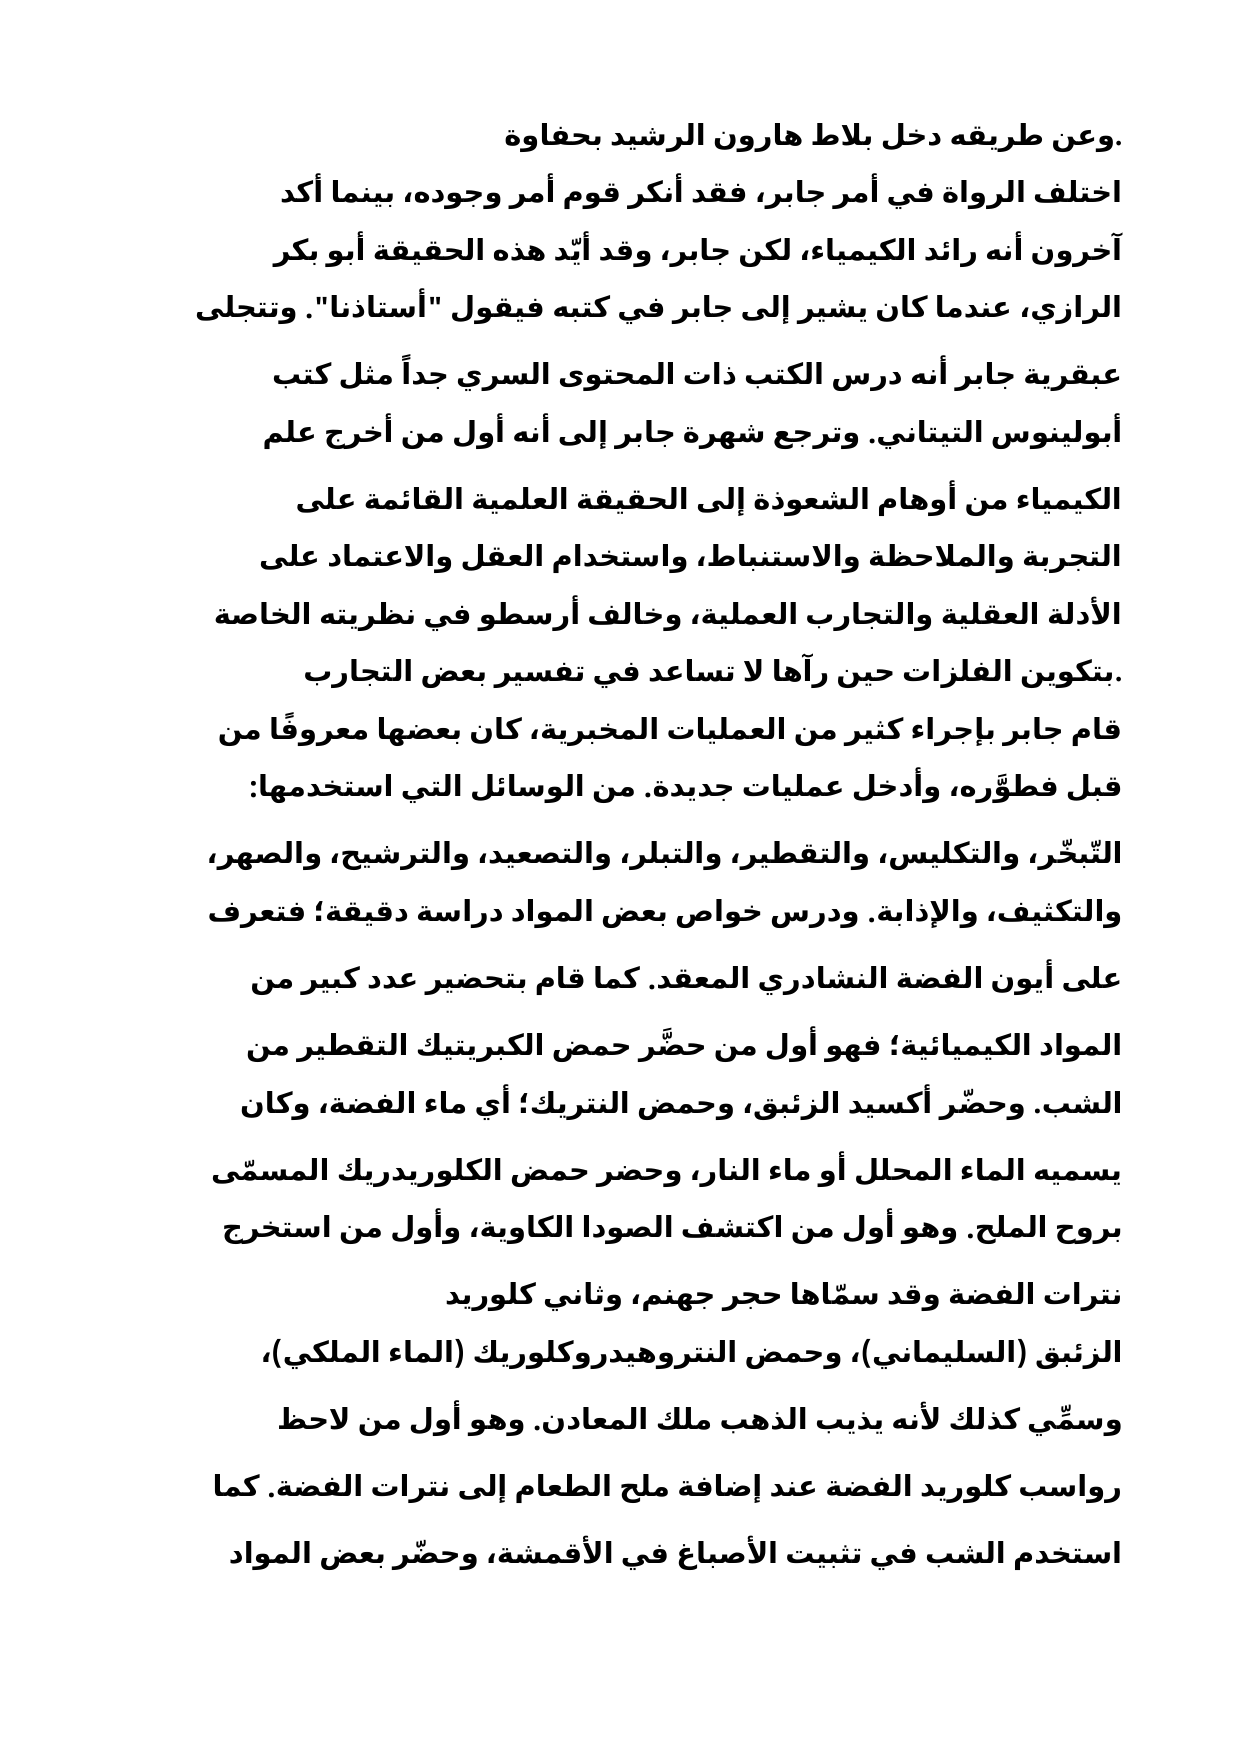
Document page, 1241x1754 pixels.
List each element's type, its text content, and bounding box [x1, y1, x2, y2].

text جابر بن حيان) 721م – 815 م ) هو أبو عبد الله جابر بن حيان بن عبد الله الكوفي المعروف بالصوفي. ولد في طوس (خراسان ) وسكن الكوفة، حيث كان يعمل صيدلانياً. وكان أبوه عطاراً.بنسبته الطوسي أو الطرطوسي، وينحدر من قبيلة الأزد. ويقدّر الزمن الذي ولد فيه جابر بين 721 م – 722 م، أما تاريخ وفاته فغير معروف تماما. ويقال أنه توفي سنة 200 هـ أو ما يوافق 815 م. رحل إلى الجزيرة العربية وأتقن العربية وتعلّم القرآن والحساب وعلوماً أخرى على يد رجل عرف باسم (حربي الحميري) وقد يكون هو الراهب الذي ذكره في مصنفاته وتلقّن عنه بعض التجارب. اتصل بالإمام جعفر الصادق عليه السلام (الإمام الخامس بعد علي بن أبي طالب ) ت 148 هـ، ويقال إنه أخذ علم الصنعة عنه، وتتلمذ على يديه، وعن طريقه دخل بلاط هارون الرشيد بحفاوة. اختلف الرواة في أمر جابر، فقد أنكر قوم أمر وجوده، بينما أكد آخرون أنه رائد الكيمياء، لكن جابر، وقد أيّد هذه الحقيقة أبو بكر الرازي، عندما كان يشير إلى جابر في كتبه فيقول "أستاذنا". وتتجلى عبقرية جابر أنه درس الكتب ذات المحتوى السري جداً مثل كتب أبولينوس التيتاني. وترجع شهرة جابر إلى أنه أول من أخرج علم الكيمياء من أوهام الشعوذة إلى الحقيقة العلمية القائمة على التجربة والملاحظة والاستنباط، واستخدام العقل والاعتماد على الأدلة العقلية والتجارب العملية، وخالف أرسطو في نظريته الخاصة بتكوين الفلزات حين رآها لا تساعد في تفسير بعض التجارب. قام جابر بإجراء كثير من العمليات المخبرية، كان بعضها معروفًا من قبل فطوَّره، وأدخل عمليات جديدة. من الوسائل التي استخدمها: التّبخّر، والتكليس، والتقطير، والتبلر، والتصعيد، والترشيح، والصهر، والتكثيف، والإذابة. ودرس خواص بعض المواد دراسة دقيقة؛ فتعرف على أيون الفضة النشادري المعقد. كما قام بتحضير عدد كبير من المواد الكيميائية؛ فهو أول من حضَّر حمض الكبريتيك التقطير من الشب. وحضّر أكسيد الزئبق، وحمض النتريك؛ أي ماء الفضة، وكان يسميه الماء المحلل أو ماء النار، وحضر حمض الكلوريدريك المسمّى بروح الملح. وهو أول من اكتشف الصودا الكاوية، وأول من استخرج نترات الفضة وقد سمّاها حجر جهنم، وثاني كلوريد الزئبق (السليماني)، وحمض النتروهيدروكلوريك (الماء الملكي)، وسمِّي كذلك لأنه يذيب الذهب ملك المعادن. وهو أول من لاحظ رواسب كلوريد الفضة عند إضافة ملح الطعام إلى نترات الفضة. كما استخدم الشب في تثبيت الأصباغ في الأقمشة، وحضّر بعض المواد التي تمنع الثياب من البلل؛ وهذه المواد هي أملاح الألومنيوم المشتقة من الأحماض العضوية ذات الأجزاء الهيدروكربونية. ومن استنتاجاته أن اللهب يكسب النحاس اللون الأزرق، بينما يكسب النحاس اللهب لونًا أخضر. وهو أول من فصل الذهب عن الفضة بالحل بوساطة الحمض، وشرح بالتفصيل عملية تحضير الزرنيخ، والإثمد (الأنتيمون)، وتنقية المعادن، وصبغ الأقمشة، ويعزى إلى جابر أنه أول من استعمل الميزان الحساس والأوزان المتناهية الدقة في تجاربه المخبرية؛ وقد وزن مقادير يقل وزنها عن1/100 من الرطل. وينسب إليه تحضير مركبات كل من كربونات البوتاسيوم والصوديوم والرصاص القاعدي والإثمد (الأنتيمون)، كما استخدم ثاني أكسيد المنجنيز لإزالة الألوان في صناعة الزجاج. كما بلور جابر النظرية التي مفادها أن الاتحاد الكيميائي يتم باتصال ذرات العناصر المتفاعلة مع بعضها. ومثّل على ذلك بكل من الزئبق والكبريت عندما يتحدان ويكونان مادة جديدة. تدل العمليات الكيميائية التي أوردها جابر في مؤلفاته على براعته في الكيمياء وإبداعه في تصميم الأفران والبوتقات، ولا شك أنه لم يكن ليصل إلى ما وصل إليه إلا بفضل تجاربه المخبرية. وقد كان يجري معظم هذه التجارب في مختبر خاص اكتشف في أنقاض مدينة الكوفة في أواخر القرن الثاني عشر الهجري، الثامن عشر الميلادي؛ وهو أشبه بالقبو في مكان منعزل بعيدًا عن أعين الفضوليين، وبه من الأثاث: منضدة وقوارير، وأفران، وموقد، وهاون، وبعض الأدوات مثل الماشق (الماسك)، والمقرض، والملعقة، والمبرد، والقمع، والراووق (المصفاة)، وأحواض، وإسفنجة، وآلة تكليس، وقطّارة، ومعدات للتقطير، وميزان وإنبيق وغيرها. [192, 118, 1122, 1594]
